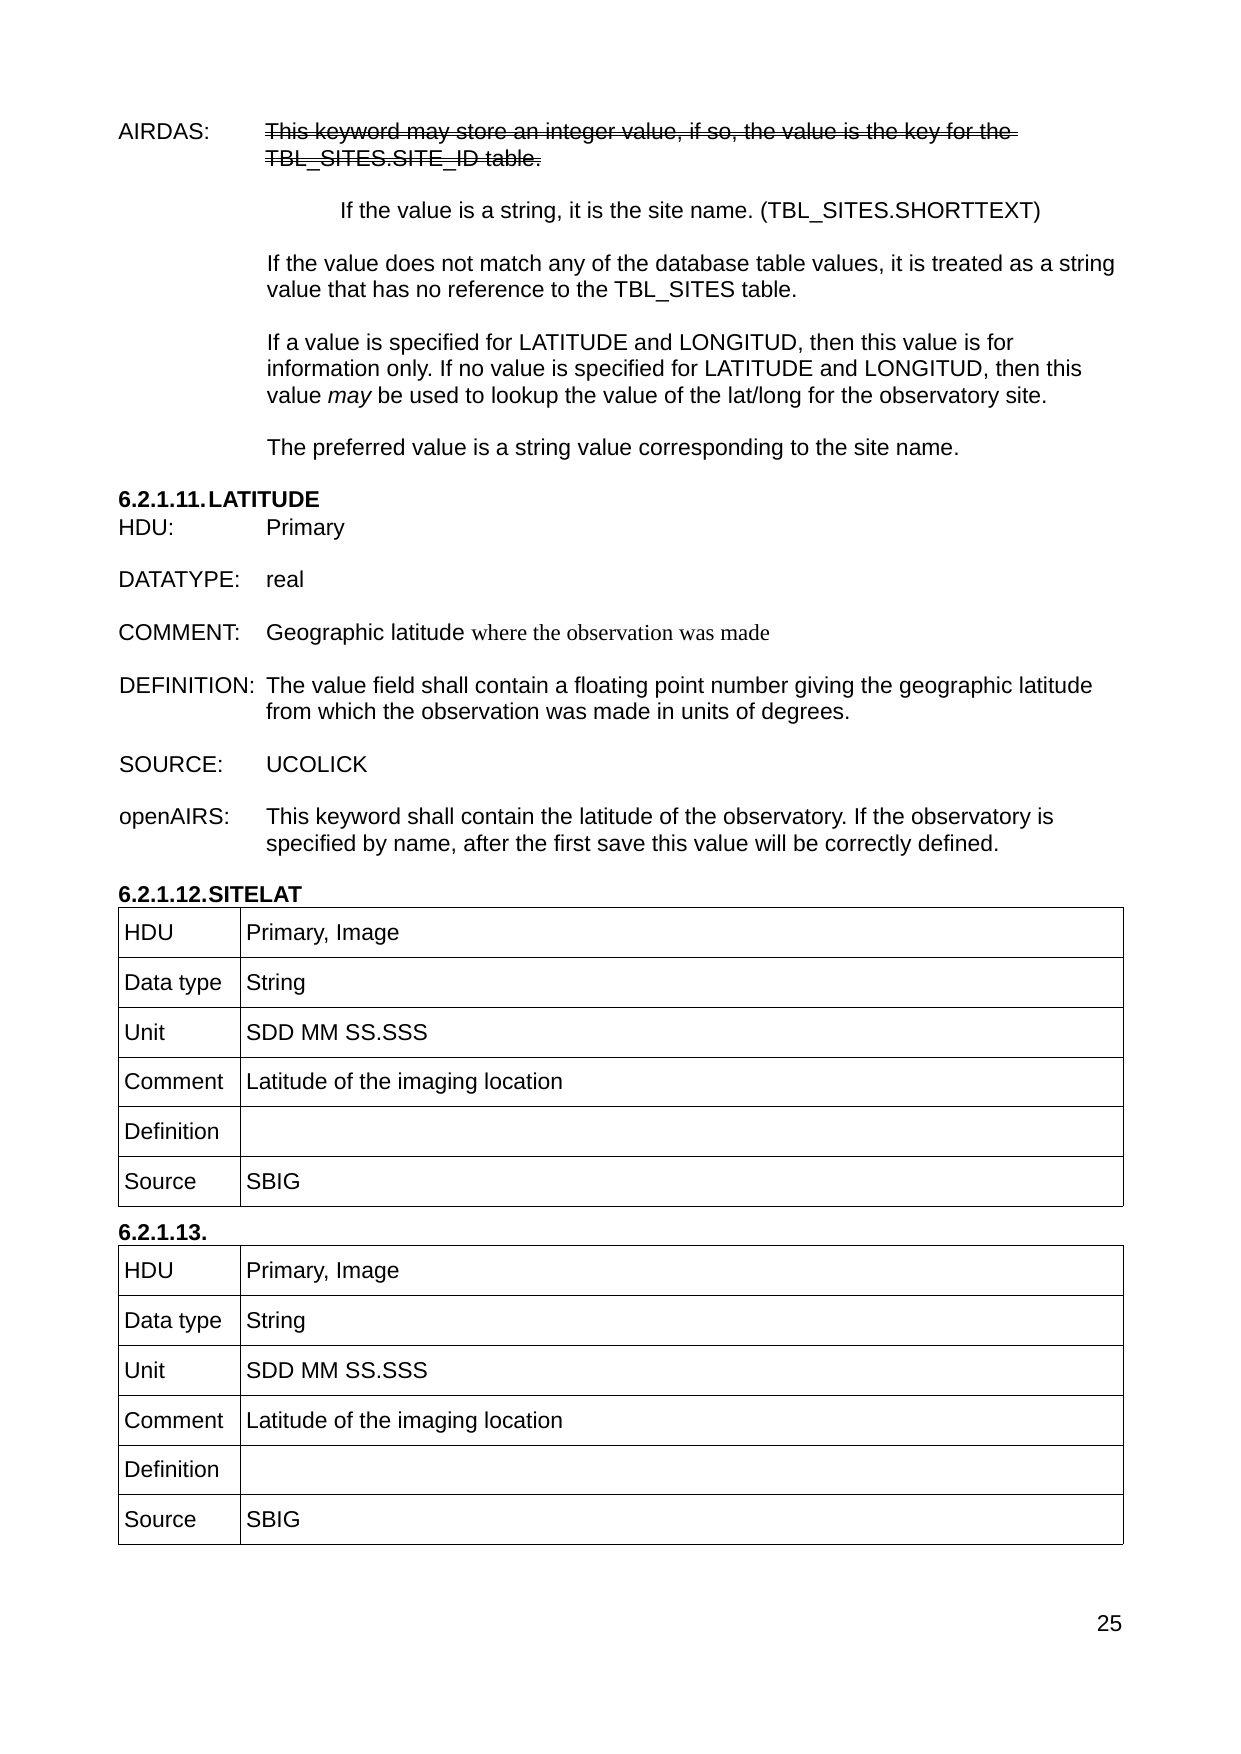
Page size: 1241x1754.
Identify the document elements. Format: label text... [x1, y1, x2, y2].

table_cell Latitude of the imaging location [241, 1058, 1123, 1106]
table_cell Unit [119, 1346, 240, 1395]
table_cell Comment [119, 1058, 240, 1106]
table_cell Source [119, 1495, 240, 1544]
table_cell Comment [119, 1396, 240, 1444]
table_cell [241, 1107, 1123, 1156]
table_header Primary, Image [241, 908, 1123, 957]
table_cell String [241, 958, 1123, 1007]
table_cell Definition [119, 1107, 240, 1156]
table_cell SBIG [241, 1495, 1123, 1544]
text If a value is specified for LATITUDE and LONGITUD, then this value is for information only. If no value is specified for LATITUDE and LONGITUD, then this value may be used to lookup the value of the lat/long for the observatory site. [120, 314, 1122, 408]
table_cell String [241, 1296, 1123, 1345]
text COMMENT: Geographic latitude where the observation was made [118, 604, 1122, 645]
subtitle SITELAT [118, 881, 1122, 907]
text If the value does not match any of the database table values, it is treated as a string value that has no reference to the TBL_SITES table. [120, 235, 1122, 303]
table_cell Source [119, 1157, 240, 1206]
text SOURCE: UCOLICK [119, 736, 1122, 777]
table_cell SDD MM SS.SSS [241, 1008, 1123, 1057]
table_header HDU [119, 1246, 240, 1295]
table_cell SBIG [241, 1157, 1123, 1206]
table_header Primary, Image [241, 1246, 1123, 1295]
text DEFINITION: The value field shall contain a floating point number giving the geographic latitude from which the observation was made in units of degrees. [119, 657, 1122, 724]
table_cell Latitude of the imaging location [241, 1396, 1123, 1444]
text DATATYPE: real [118, 552, 1122, 592]
table_cell SDD MM SS.SSS [241, 1346, 1123, 1395]
text openAIRS: This keyword shall contain the latitude of the observatory. If the observatory is specified by name, after the first save this value will be correctly defined. [119, 789, 1122, 856]
table_cell Data type [119, 958, 240, 1007]
table_cell Definition [119, 1446, 240, 1494]
table_header HDU [119, 908, 240, 957]
subtitle LATITUDE [118, 486, 1122, 512]
table_cell Unit [119, 1008, 240, 1057]
text AIRDAS: This keyword may store an integer value, if so, the value is the key for the TBL_SITES.SITE_ID table. [118, 118, 1122, 171]
text If the value is a string, it is the site name. (TBL_SITES.SHORTTEXT) [193, 183, 1122, 223]
table_cell [241, 1446, 1123, 1494]
text HDU: Primary [118, 512, 1122, 540]
table_cell Data type [119, 1296, 240, 1345]
text The preferred value is a string value corresponding to the site name. [120, 420, 1122, 461]
